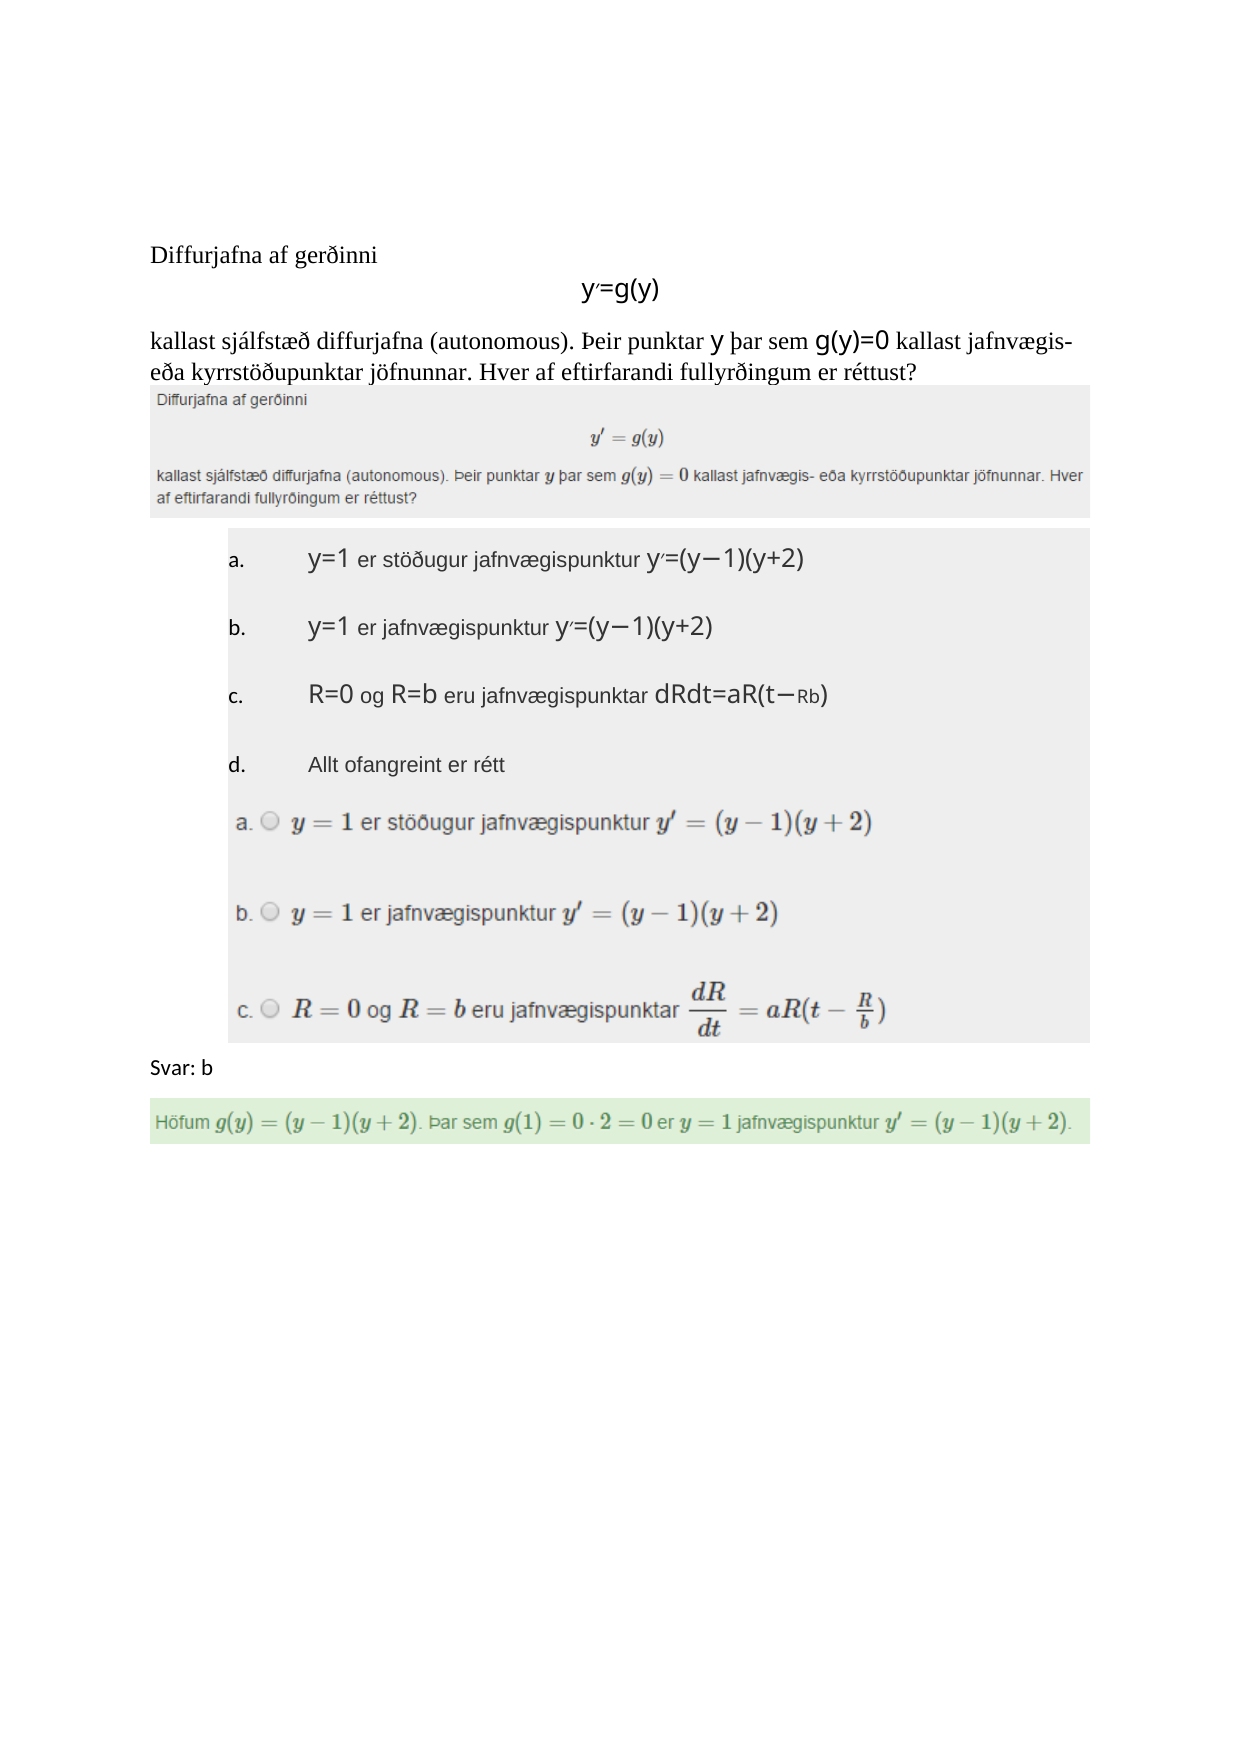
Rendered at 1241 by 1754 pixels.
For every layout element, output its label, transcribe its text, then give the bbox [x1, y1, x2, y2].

text kallast sjálfstæð diffurjafna (autonomous). Þeir punktar y þar sem g(y)=0 kallast jafnvægis- eða kyrrstöðupunktar jöfnunnar. Hver af eftirfarandi fullyrðingum er réttust? [150, 321, 1090, 385]
text y′=g(y) [150, 269, 1090, 305]
text Diffurjafna af gerðinni [150, 240, 1090, 269]
text Svar: b [150, 1053, 1090, 1081]
list Allt ofangreint er rétt [228, 732, 1090, 778]
list y=1 er jafnvægispunktur y′=(y−1)(y+2) [228, 596, 1090, 643]
list R=0 og R=b eru jafnvægispunktar dRdt=aR(t−Rb) [228, 664, 1090, 711]
list y=1 er stöðugur jafnvægispunktur y′=(y−1)(y+2) [228, 528, 1090, 575]
